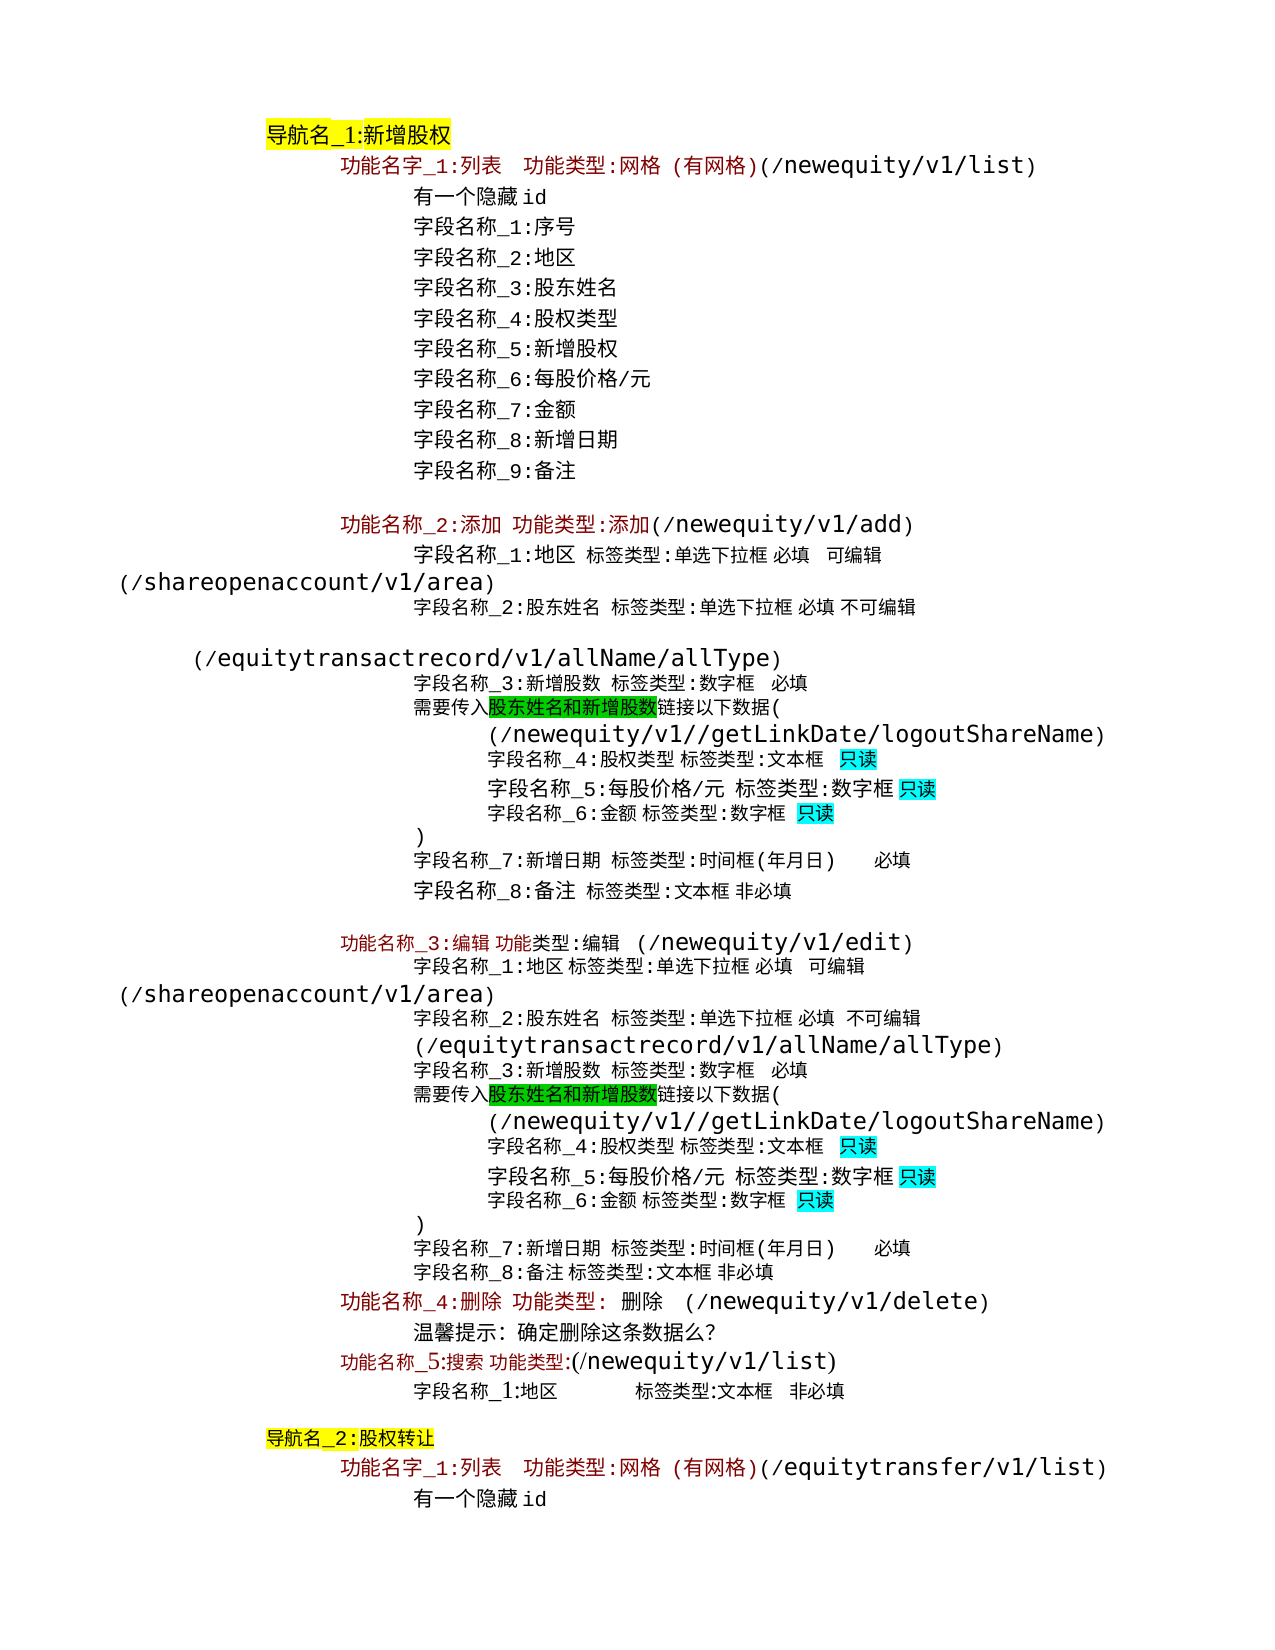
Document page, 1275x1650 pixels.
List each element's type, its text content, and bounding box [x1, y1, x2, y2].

text 字段名称_3:新增股数 标签类型:数字框 必填 [118, 1060, 1157, 1084]
text 功能名称_5:搜索 功能类型:(/newequity/v1/list) [118, 1346, 1157, 1375]
text 功能名字_1:列表 功能类型:网格 (有网格)(/equitytransfer/v1/list) [118, 1451, 1157, 1482]
text 字段名称_1:地区 标签类型:单选下拉框 必填 可编辑 (/shareopenaccount/v1/area) [118, 956, 1157, 1008]
text 字段名称_4:股权类型 标签类型:文本框 只读 [118, 748, 1157, 772]
text 字段名称_5:每股价格/元 标签类型:数字框 只读 [118, 1160, 1157, 1190]
text 字段名称_8:备注 标签类型:文本框 非必填 [118, 1262, 1157, 1286]
text 字段名称_4:股权类型 标签类型:文本框 只读 [118, 1136, 1157, 1160]
text 功能名称_4:删除 功能类型: 删除 (/newequity/v1/delete) [118, 1286, 1157, 1316]
text (/newequity/v1//getLinkDate/logoutShareName) [118, 720, 1157, 748]
text 字段名称_8:新增日期 [118, 423, 1157, 454]
text 导航名_2:股权转让 [118, 1428, 1157, 1451]
text 字段名称_6:每股价格/元 [118, 363, 1157, 393]
text 字段名称_7:新增日期 标签类型:时间框(年月日) 必填 [118, 1238, 1157, 1262]
text 温馨提示：确定删除这条数据么？ [118, 1316, 1157, 1346]
text 字段名称_7:新增日期 标签类型:时间框(年月日) 必填 [118, 850, 1157, 874]
text ) [118, 1214, 1157, 1238]
text 字段名称_8:备注 标签类型:文本框 非必填 [118, 874, 1157, 904]
text 有一个隐藏id [118, 1482, 1157, 1512]
text 字段名称_9:备注 [118, 454, 1157, 484]
text 功能名称_3:编辑 功能类型:编辑 (/newequity/v1/edit) [118, 928, 1157, 956]
text 需要传入股东姓名和新增股数链接以下数据( [118, 1084, 1157, 1108]
text 字段名称_2:股东姓名 标签类型:单选下拉框 必填 不可编辑 [118, 1008, 1157, 1032]
text (/newequity/v1//getLinkDate/logoutShareName) [118, 1108, 1157, 1136]
text 字段名称_6:金额 标签类型:数字框 只读 [118, 803, 1157, 827]
text 字段名称_1:地区 标签类型:单选下拉框 必填 可编辑 (/shareopenaccount/v1/area) [118, 538, 1157, 597]
text 字段名称_1:地区 标签类型:文本框 非必填 [118, 1375, 1157, 1404]
text 需要传入股东姓名和新增股数链接以下数据( [118, 696, 1157, 720]
text 功能名字_1:列表 功能类型:网格 (有网格)(/newequity/v1/list) [118, 150, 1157, 180]
text 有一个隐藏id [118, 180, 1157, 211]
text 字段名称_2:股东姓名 标签类型:单选下拉框 必填 不可编辑 (/equitytransactrecord/v1/allName/allType) [118, 597, 1157, 673]
text 导航名_1:新增股权 [118, 118, 1157, 150]
text 字段名称_5:新增股权 [118, 332, 1157, 363]
text 字段名称_7:金额 [118, 393, 1157, 423]
text 字段名称_2:地区 [118, 241, 1157, 271]
text 字段名称_1:序号 [118, 211, 1157, 241]
text 字段名称_3:股东姓名 [118, 271, 1157, 302]
text ) [118, 827, 1157, 850]
text 字段名称_5:每股价格/元 标签类型:数字框 只读 [118, 772, 1157, 803]
text 字段名称_4:股权类型 [118, 302, 1157, 332]
text (/equitytransactrecord/v1/allName/allType) [118, 1032, 1157, 1060]
text 字段名称_3:新增股数 标签类型:数字框 必填 [118, 673, 1157, 696]
text 功能名称_2:添加 功能类型:添加(/newequity/v1/add) [118, 508, 1157, 538]
text 字段名称_6:金额 标签类型:数字框 只读 [118, 1190, 1157, 1214]
